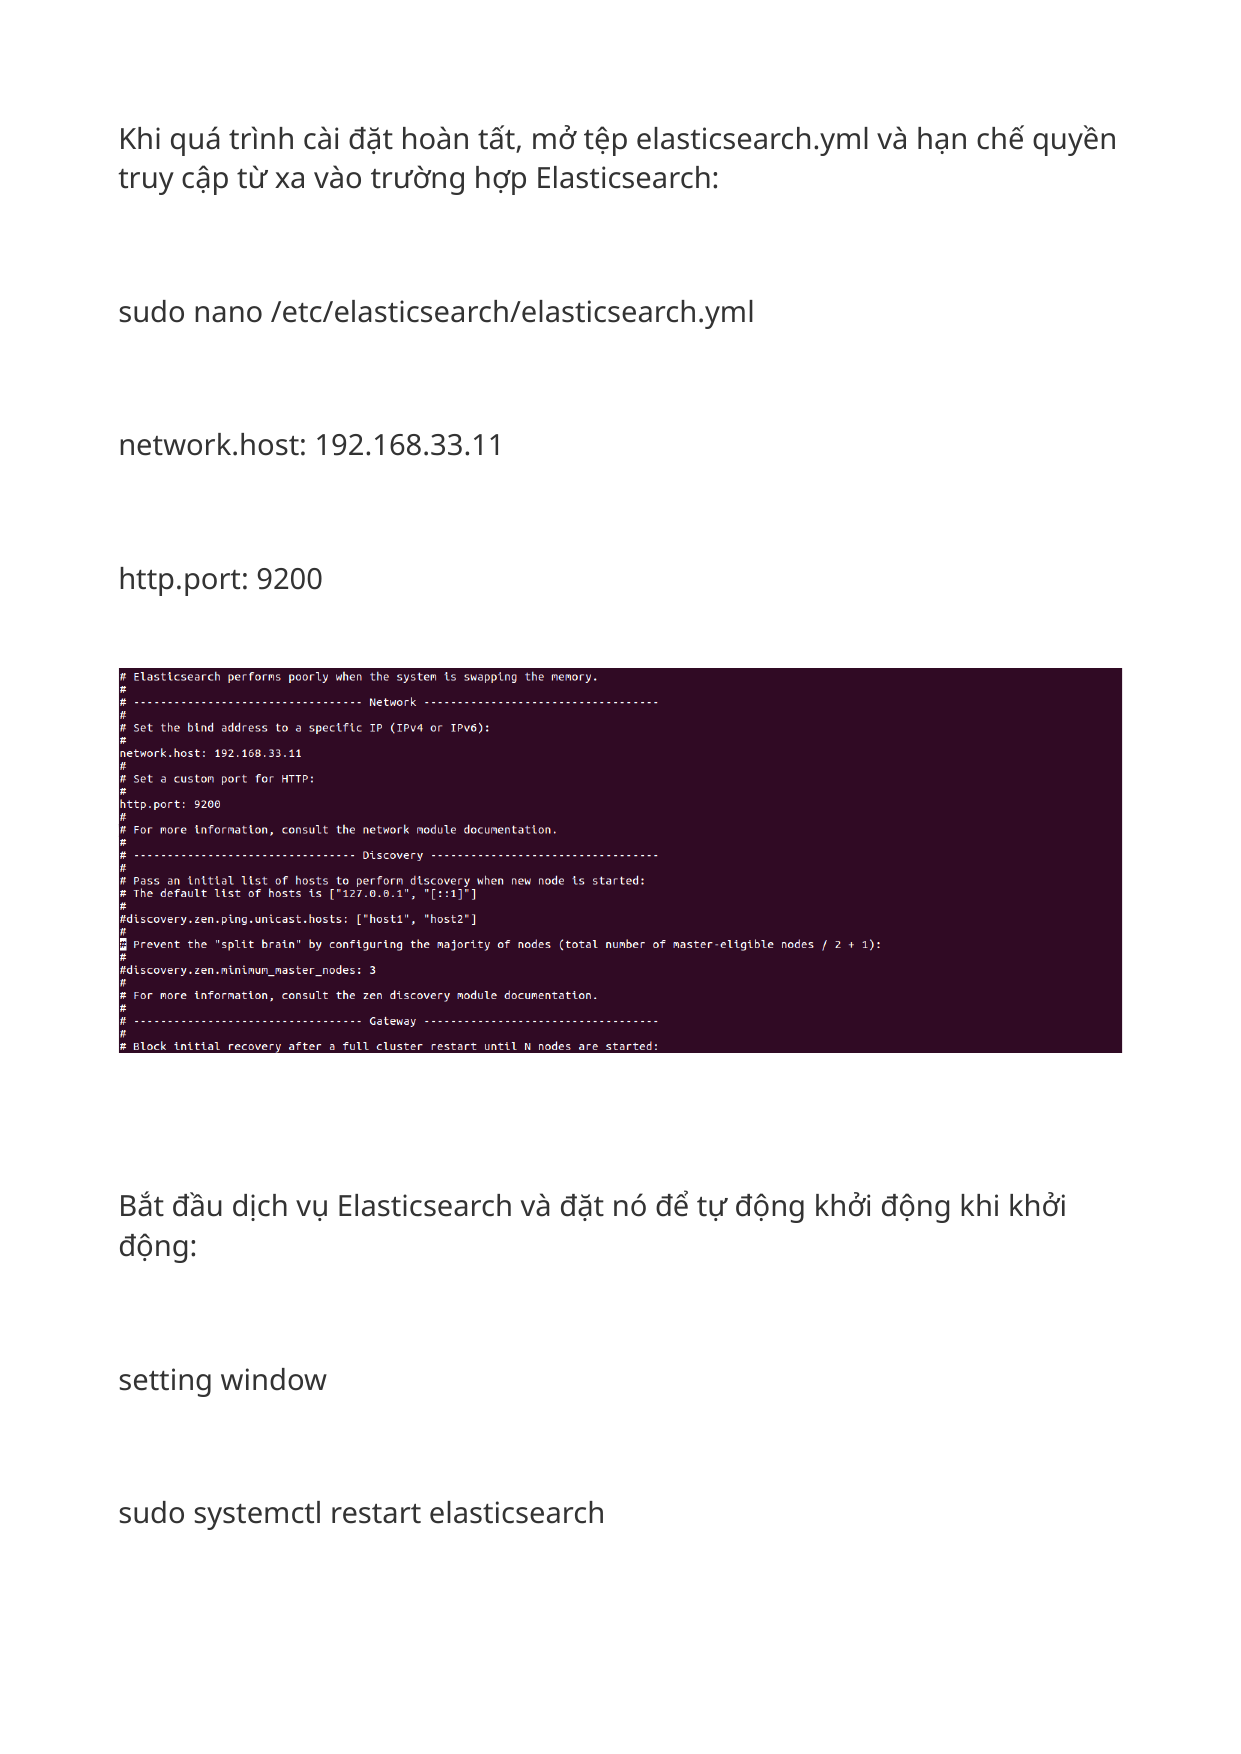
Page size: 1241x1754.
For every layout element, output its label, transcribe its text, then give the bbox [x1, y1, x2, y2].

text Bắt đầu dịch vụ Elasticsearch và đặt nó để tự động khởi động khi khởi động: [118, 1186, 1122, 1265]
text Khi quá trình cài đặt hoàn tất, mở tệp elasticsearch.yml và hạn chế quyền truy cập từ xa vào trường hợp Elasticsearch: [118, 118, 1122, 197]
text network.host: 192.168.33.11 [118, 425, 1122, 464]
text http.port: 9200 [118, 558, 1122, 598]
picture [118, 668, 1123, 1053]
text sudo systemctl restart elasticsearch [118, 1492, 1122, 1532]
text sudo nano /etc/elasticsearch/elasticsearch.yml [118, 291, 1122, 331]
text setting window [118, 1359, 1122, 1398]
